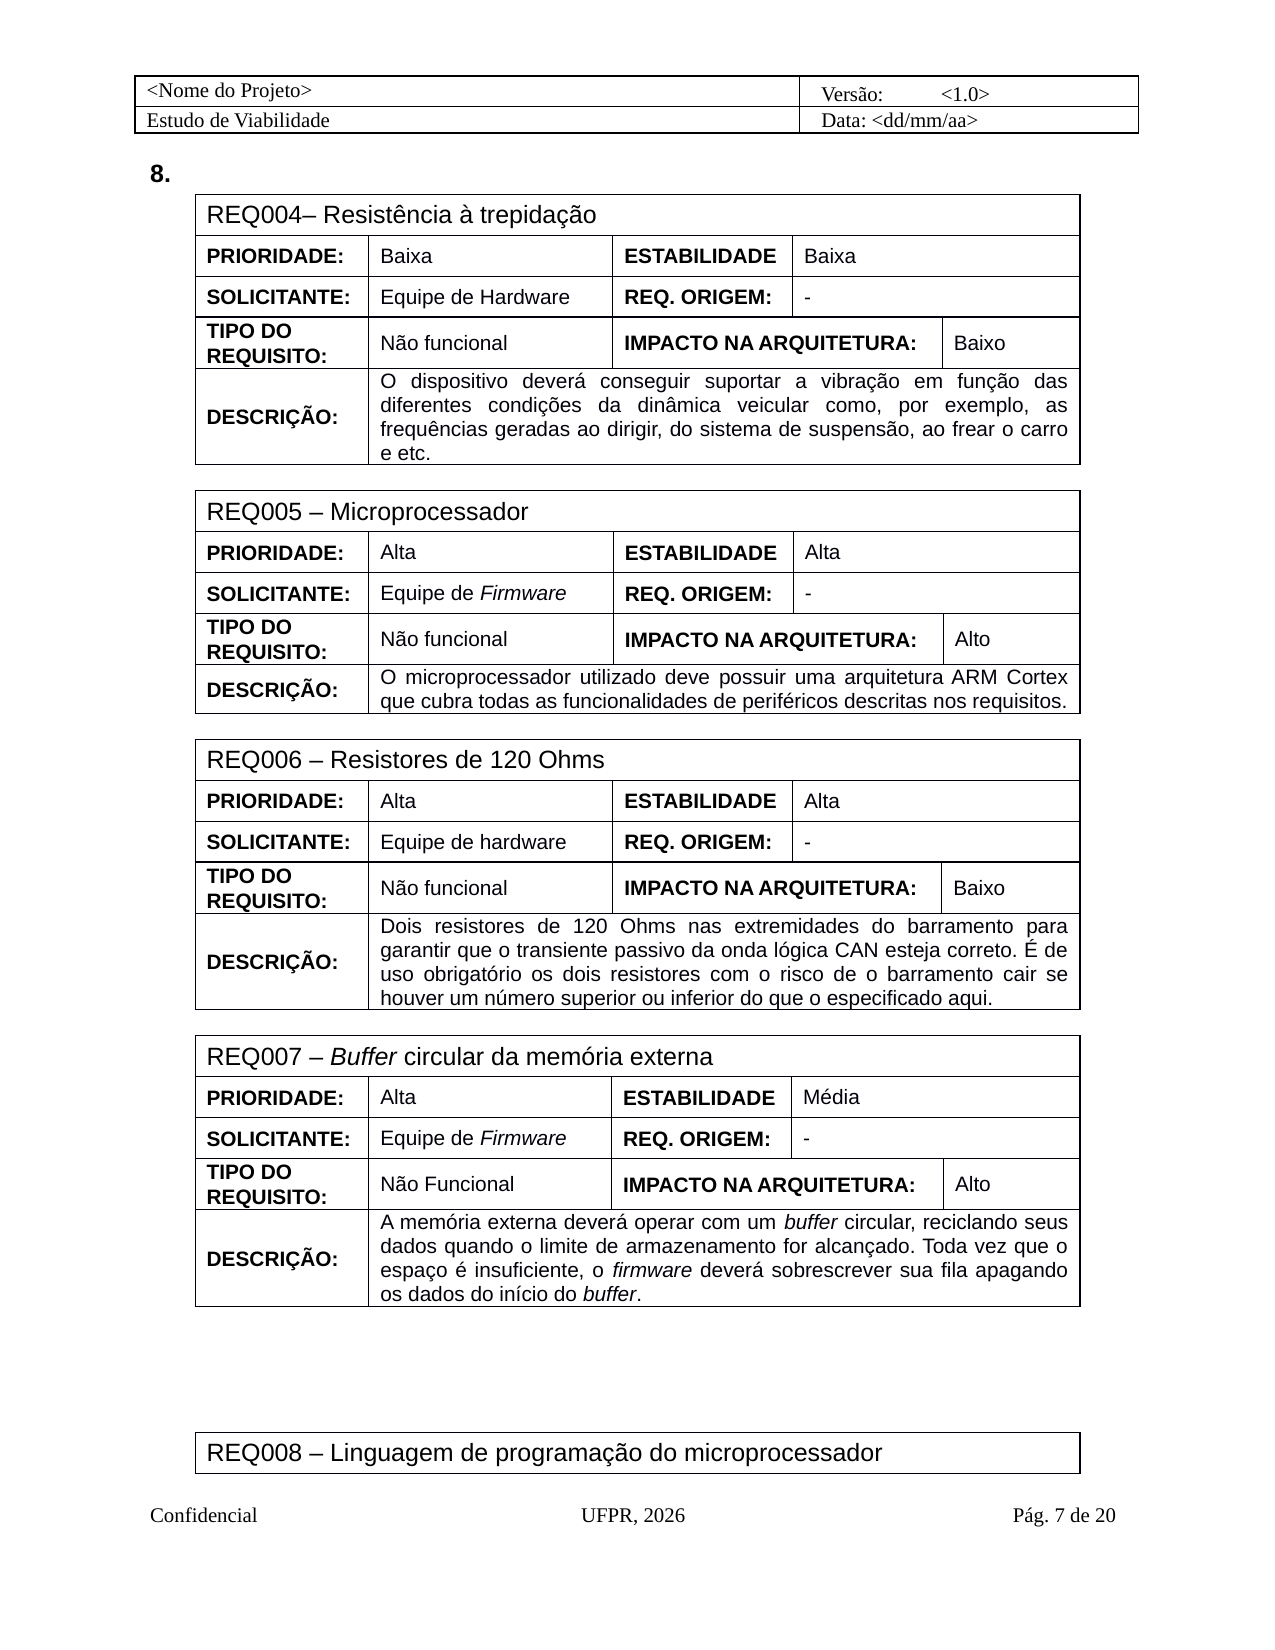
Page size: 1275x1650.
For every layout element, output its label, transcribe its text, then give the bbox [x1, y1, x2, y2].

table_cell Equipe de hardware [369, 822, 612, 861]
table_cell DESCRIÇÃO: [196, 665, 368, 713]
table_cell A memória externa deverá operar com um buffer circular, reciclando seus dados quando o limite de armazenamento for alcançado. Toda vez que o espaço é insuficiente, o firmware deverá sobrescrever sua fila apagando os dados do início do buffer. [369, 1210, 1079, 1306]
table_cell PRIORIDADE: [196, 532, 368, 572]
table_cell REQ. ORIGEM: [614, 573, 793, 613]
table_cell ESTABILIDADE [613, 236, 792, 276]
table_cell Não funcional [369, 614, 613, 664]
table_cell Média [792, 1077, 1079, 1117]
table_cell DESCRIÇÃO: [196, 369, 368, 464]
table_cell - [792, 1118, 1079, 1158]
table_cell PRIORIDADE: [196, 1077, 368, 1117]
table_cell Não funcional [369, 318, 612, 367]
table_cell DESCRIÇÃO: [196, 914, 368, 1009]
table_cell Alta [369, 781, 612, 821]
table_cell Alto [944, 614, 1079, 664]
table_cell - [794, 573, 1079, 613]
table_cell Não funcional [369, 863, 612, 912]
table_cell IMPACTO NA ARQUITETURA: [613, 863, 941, 912]
table_cell Alta [794, 532, 1079, 572]
table_cell Alta [369, 532, 613, 572]
table_cell IMPACTO NA ARQUITETURA: [613, 318, 942, 367]
table_cell - [793, 277, 1079, 316]
table_cell ESTABILIDADE [614, 532, 793, 572]
table_cell IMPACTO NA ARQUITETURA: [612, 1159, 943, 1209]
table_cell Baixo [943, 318, 1079, 367]
table_header REQ004– Resistência à trepidação [196, 195, 1079, 235]
table_cell REQ. ORIGEM: [613, 822, 792, 861]
table_header REQ005 – Microprocessador [196, 491, 1079, 531]
table_cell O microprocessador utilizado deve possuir uma arquitetura ARM Cortex que cubra todas as funcionalidades de periféricos descritas nos requisitos. [369, 665, 1079, 713]
table_cell TIPO DO REQUISITO: [196, 863, 368, 912]
table_cell Equipe de Firmware [369, 1118, 611, 1158]
table_cell Alto [944, 1159, 1079, 1209]
table_cell SOLICITANTE: [196, 822, 368, 861]
table_cell REQ. ORIGEM: [613, 277, 792, 316]
table_cell Alta [369, 1077, 611, 1117]
table_cell Equipe de Hardware [369, 277, 612, 316]
table_cell IMPACTO NA ARQUITETURA: [614, 614, 943, 664]
table_cell TIPO DO REQUISITO: [196, 318, 368, 367]
table_cell Baixo [942, 863, 1079, 912]
table_header REQ008 – Linguagem de programação do microprocessador [196, 1433, 1079, 1473]
table_cell ESTABILIDADE [612, 1077, 791, 1117]
table_cell SOLICITANTE: [196, 277, 368, 316]
table_header REQ006 – Resistores de 120 Ohms [196, 740, 1079, 780]
table_cell SOLICITANTE: [196, 1118, 368, 1158]
table_cell Não Funcional [369, 1159, 611, 1209]
table_cell REQ. ORIGEM: [612, 1118, 791, 1158]
table_cell Dois resistores de 120 Ohms nas extremidades do barramento para garantir que o transiente passivo da onda lógica CAN esteja correto. É de uso obrigatório os dois resistores com o risco de o barramento cair se houver um número superior ou inferior do que o especificado aqui. [369, 914, 1079, 1009]
table_cell Baixa [369, 236, 612, 276]
table_cell SOLICITANTE: [196, 573, 368, 613]
table_cell Baixa [793, 236, 1079, 276]
table_cell - [793, 822, 1079, 861]
table_cell TIPO DO REQUISITO: [196, 1159, 368, 1209]
table_cell TIPO DO REQUISITO: [196, 614, 368, 664]
table_cell DESCRIÇÃO: [196, 1210, 368, 1306]
table_cell PRIORIDADE: [196, 781, 368, 821]
table_cell O dispositivo deverá conseguir suportar a vibração em função das diferentes condições da dinâmica veicular como, por exemplo, as frequências geradas ao dirigir, do sistema de suspensão, ao frear o carro e etc. [369, 369, 1079, 464]
table_cell ESTABILIDADE [613, 781, 792, 821]
table_cell Equipe de Firmware [369, 573, 613, 613]
table_header REQ007 – Buffer circular da memória externa [196, 1036, 1079, 1076]
table_cell Alta [793, 781, 1079, 821]
table_cell PRIORIDADE: [196, 236, 368, 276]
